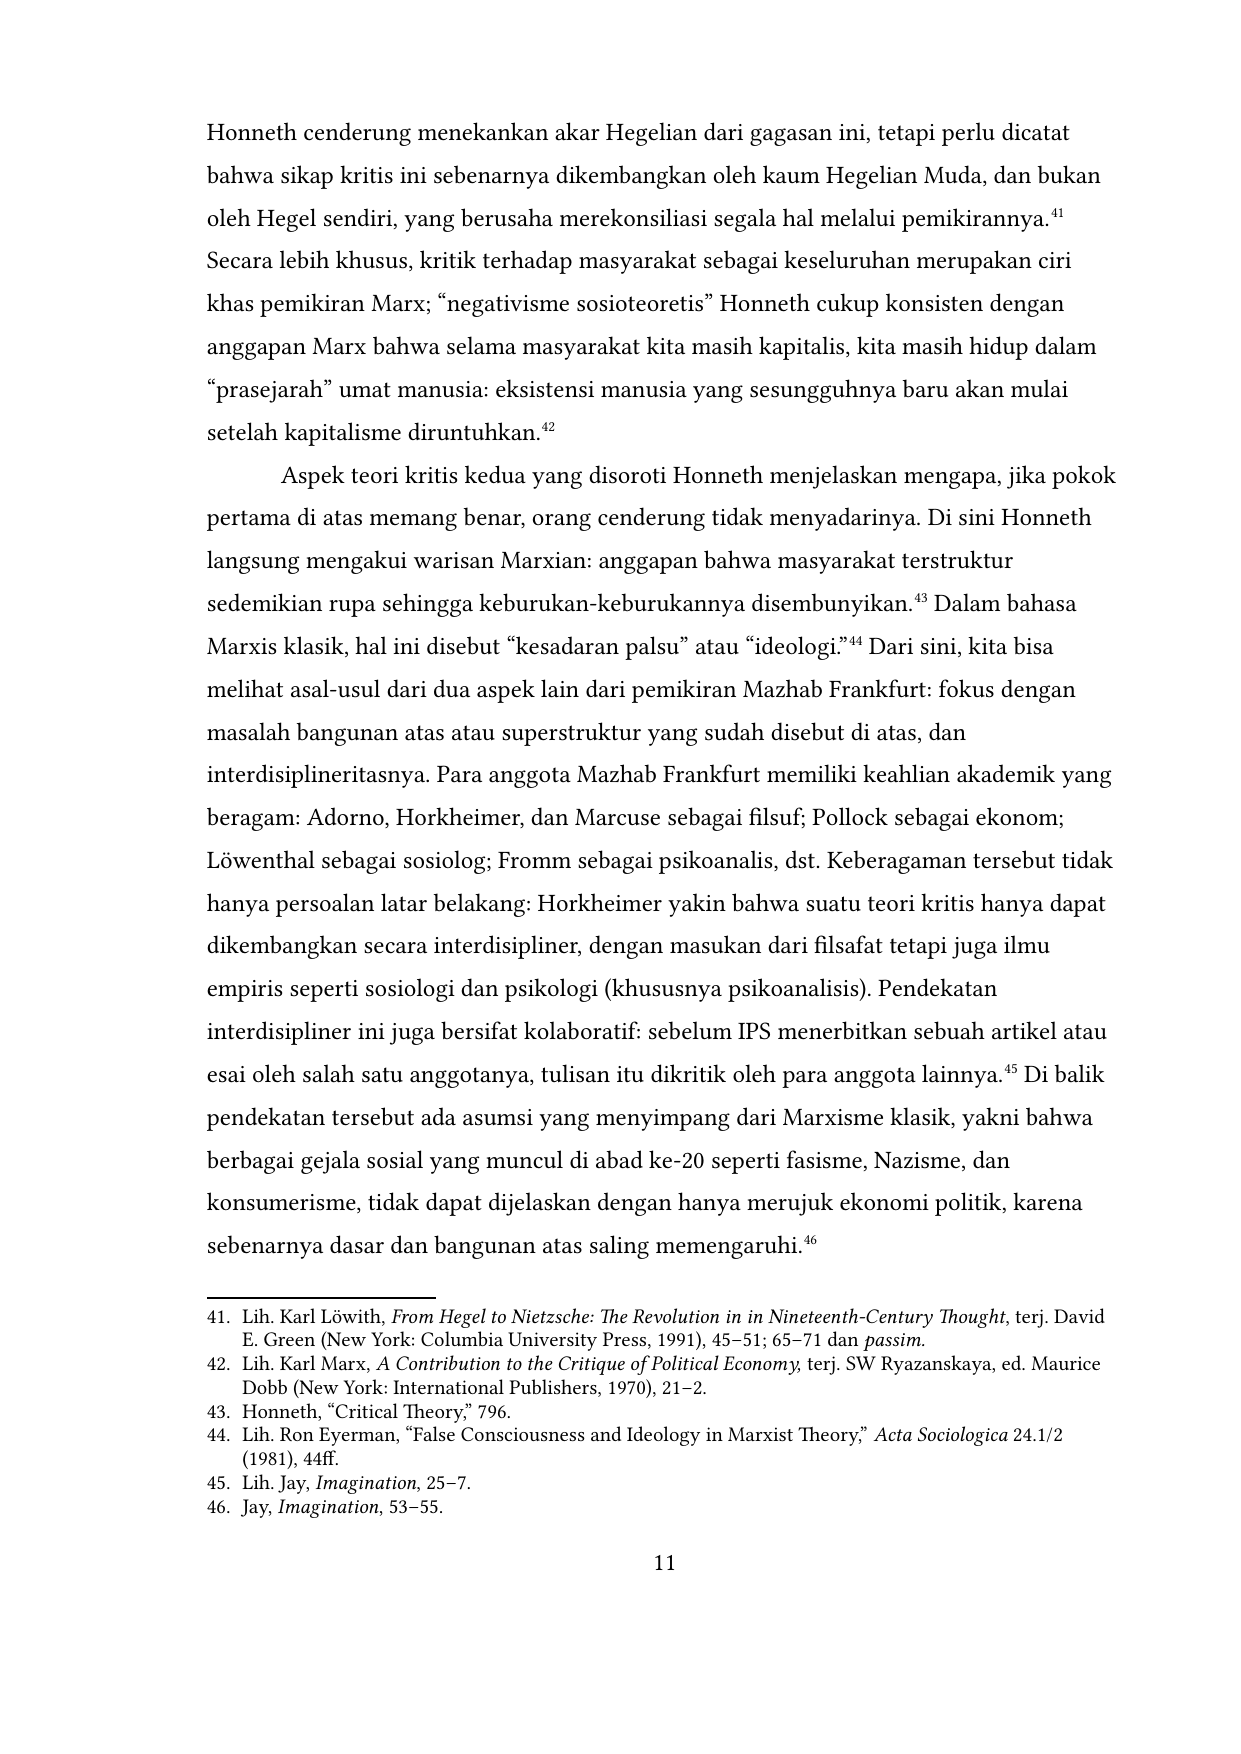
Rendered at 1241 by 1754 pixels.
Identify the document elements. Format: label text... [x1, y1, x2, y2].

text Honneth, “Critical Theory,” 796. [207, 1399, 1122, 1423]
text Lih. Jay, Imagination, 25–7. [207, 1471, 1122, 1494]
text Jay, Imagination, 53–55. [207, 1494, 1122, 1518]
text Ciri khas Mazhab Frankfurt adalah usaha untuk membangunkan suatu teori kritis tentang masyarakat. Meskipun Adorno jarang menggunakan istilah “teori kritis,” yang lebih erat berkaitan dengan proyek Horkheimer, konsepnya tetap relevan bagi suatu pemahaman akan cakrawala pemikirannya. Axel Honneth mengidentifikasi tiga ciri umum yang menurutnya berlaku bagi semua pemikir teori kritis; di sini hanya dua yang pertama akan dibahas. Pertama, “negativisme sosioteoretis” sebagai orientasi dasar: anggapan bahwa ada yang salah secara mendasar dengan masyarakat kita, dan hal itu berdampak kepada setiap individu di dalamnya, sehingga kehidupan yang baik tidak dimungkinkan. Albrecht Wellmer menyepakati hal ini dan menambahkan bahwa visi teori kritis atas kehidupan yang baik diarahkan kepada masa depan: meski belum terwujud, kehidupan itu dapat dibayangkan melalui jejak-jejak yang ada saat ini. Honneth cenderung menekankan akar Hegelian dari gagasan ini, tetapi perlu dicatat bahwa sikap kritis ini sebenarnya dikembangkan oleh kaum Hegelian Muda, dan bukan oleh Hegel sendiri, yang berusaha merekonsiliasi segala hal melalui pemikirannya. Secara lebih khusus, kritik terhadap masyarakat sebagai keseluruhan merupakan ciri khas pemikiran Marx; “negativisme sosioteoretis” Honneth cukup konsisten dengan anggapan Marx bahwa selama masyarakat kita masih kapitalis, kita masih hidup dalam “prasejarah” umat manusia: eksistensi manusia yang sesungguhnya baru akan mulai setelah kapitalisme diruntuhkan. [207, 118, 1122, 446]
text Lih. Karl Marx, A Contribution to the Critique of Political Economy, terj. SW Ryazanskaya, ed. Maurice Dobb (New York: International Publishers, 1970), 21–2. [207, 1352, 1122, 1399]
text Lih. Ron Eyerman, “False Consciousness and Ideology in Marxist Theory,” Acta Sociologica 24.1/2 (1981), 44ff. [207, 1423, 1122, 1471]
text Aspek teori kritis kedua yang disoroti Honneth menjelaskan mengapa, jika pokok pertama di atas memang benar, orang cenderung tidak menyadarinya. Di sini Honneth langsung mengakui warisan Marxian: anggapan bahwa masyarakat terstruktur sedemikian rupa sehingga keburukan-keburukannya disembunyikan. Dalam bahasa Marxis klasik, hal ini disebut “kesadaran palsu” atau “ideologi.” Dari sini, kita bisa melihat asal-usul dari dua aspek lain dari pemikiran Mazhab Frankfurt: fokus dengan masalah bangunan atas atau superstruktur yang sudah disebut di atas, dan interdisiplineritasnya. Para anggota Mazhab Frankfurt memiliki keahlian akademik yang beragam: Adorno, Horkheimer, dan Marcuse sebagai filsuf; Pollock sebagai ekonom; Löwenthal sebagai sosiolog; Fromm sebagai psikoanalis, dst. Keberagaman tersebut tidak hanya persoalan latar belakang: Horkheimer yakin bahwa suatu teori kritis hanya dapat dikembangkan secara interdisipliner, dengan masukan dari filsafat tetapi juga ilmu empiris seperti sosiologi dan psikologi (khususnya psikoanalisis). Pendekatan interdisipliner ini juga bersifat kolaboratif: sebelum IPS menerbitkan sebuah artikel atau esai oleh salah satu anggotanya, tulisan itu dikritik oleh para anggota lainnya. Di balik pendekatan tersebut ada asumsi yang menyimpang dari Marxisme klasik, yakni bahwa berbagai gejala sosial yang muncul di abad ke-20 seperti fasisme, Nazisme, dan konsumerisme, tidak dapat dijelaskan dengan hanya merujuk ekonomi politik, karena sebenarnya dasar dan bangunan atas saling memengaruhi. [207, 461, 1122, 1260]
text Lih. Karl Löwith, From Hegel to Nietzsche: The Revolution in in Nineteenth-Century Thought, terj. David E. Green (New York: Columbia University Press, 1991), 45–51; 65–71 dan passim. [207, 1304, 1122, 1352]
